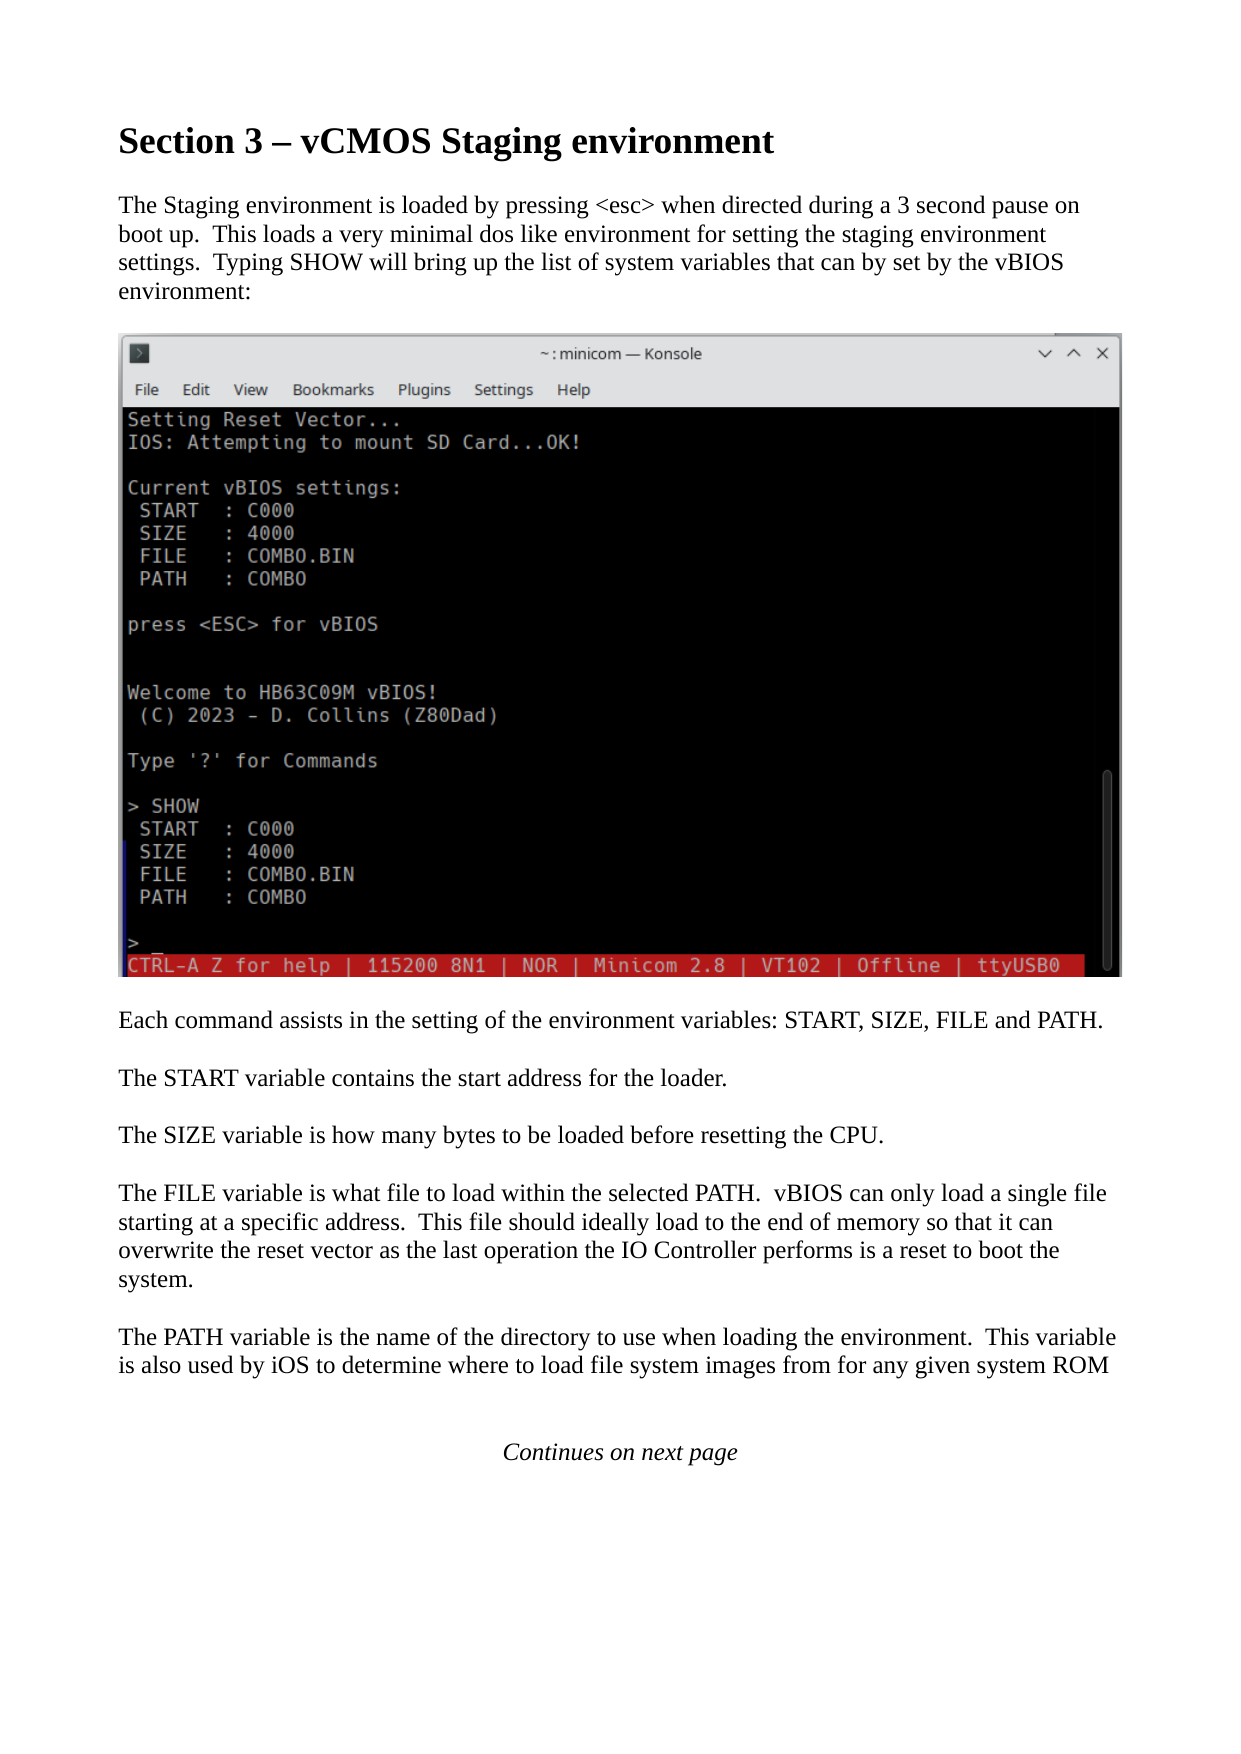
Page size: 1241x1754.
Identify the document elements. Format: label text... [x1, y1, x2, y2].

text The SIZE variable is how many bytes to be loaded before resetting the CPU. [118, 1121, 1122, 1149]
text The PATH variable is the name of the directory to use when loading the environment. This variable is also used by iOS to determine where to load file system images from for any given system ROM [118, 1322, 1122, 1379]
text The FILE variable is what file to load within the selected PATH. vBIOS can only load a single file starting at a specific address. This file should ideally load to the end of memory so that it can overwrite the reset vector as the last operation the IO Controller performs is a reset to boot the system. [118, 1178, 1122, 1293]
text Each command assists in the setting of the environment variables: START, SIZE, FILE and PATH. [118, 1006, 1122, 1034]
text Continues on next page [118, 1437, 1122, 1466]
picture [118, 333, 1123, 977]
text Section 3 – vCMOS Staging environment [118, 118, 1122, 161]
text The Staging environment is loaded by pressing <esc> when directed during a 3 second pause on boot up. This loads a very minimal dos like environment for setting the staging environment settings. Typing SHOW will bring up the list of system variables that can by set by the vBIOS environment: [118, 190, 1122, 305]
text The START variable contains the start address for the loader. [118, 1063, 1122, 1092]
